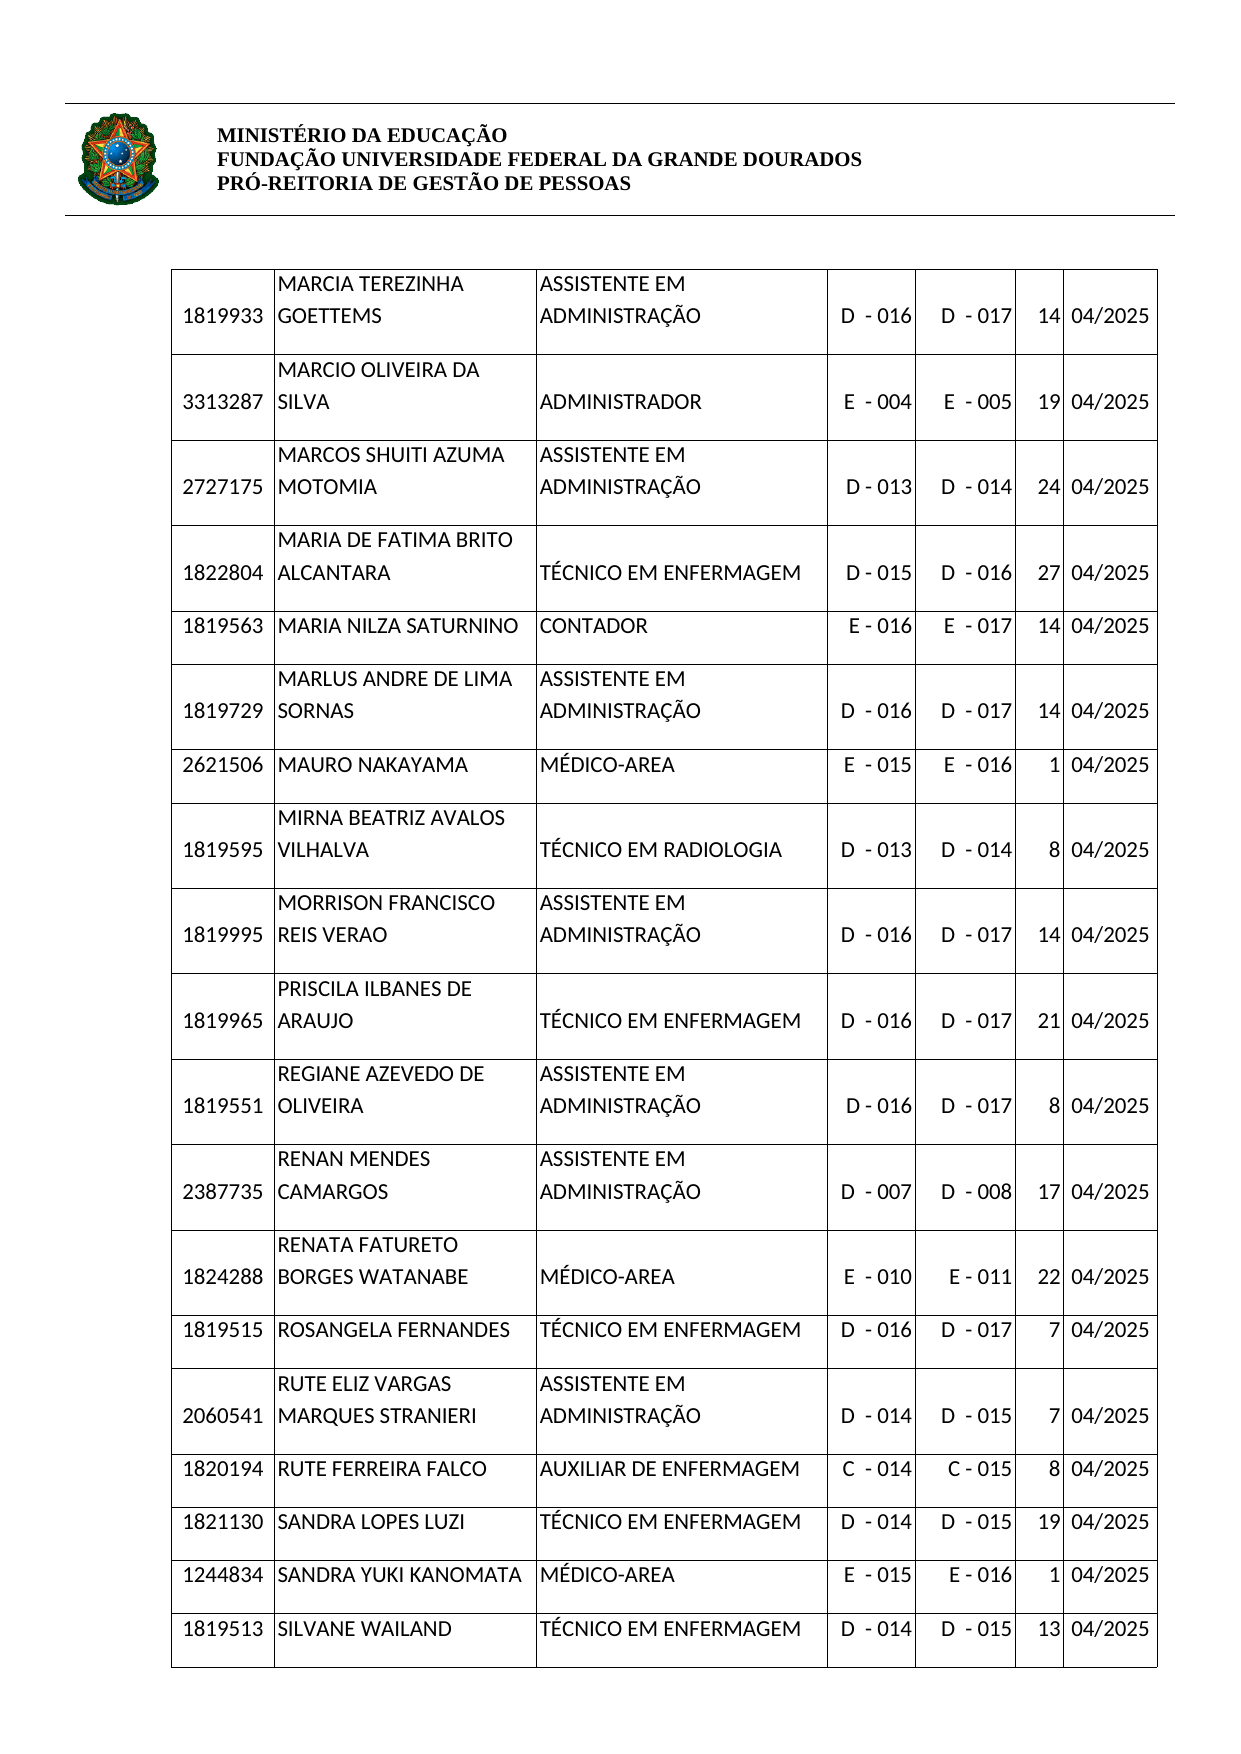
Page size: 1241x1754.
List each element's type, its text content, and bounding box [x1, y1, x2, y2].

table_cell 14 [1016, 612, 1063, 664]
table_cell ASSISTENTE EM ADMINISTRAÇÃO [537, 1369, 827, 1453]
table_cell MORRISON FRANCISCO REIS VERAO [275, 889, 536, 973]
table_cell RENAN MENDES CAMARGOS [275, 1145, 536, 1229]
table_cell D - 017 [916, 270, 1015, 354]
table_cell MARCIA TEREZINHA GOETTEMS [275, 270, 536, 354]
table_cell SANDRA YUKI KANOMATA [275, 1561, 536, 1613]
table_cell SILVANE WAILAND [275, 1614, 536, 1666]
table_cell 04/2025 [1064, 355, 1157, 440]
table_cell C - 014 [828, 1455, 915, 1507]
table_cell 2387735 [172, 1145, 274, 1229]
table_cell MARCOS SHUITI AZUMA MOTOMIA [275, 441, 536, 525]
table_cell E - 016 [828, 612, 915, 664]
table_cell 1819513 [172, 1614, 274, 1666]
table_cell E - 017 [916, 612, 1015, 664]
table_cell D - 014 [828, 1614, 915, 1666]
table_cell 22 [1016, 1231, 1063, 1315]
table_cell 19 [1016, 1508, 1063, 1560]
table_cell 21 [1016, 974, 1063, 1059]
table_cell 3313287 [172, 355, 274, 440]
table_cell 7 [1016, 1316, 1063, 1368]
table_cell D - 015 [828, 526, 915, 611]
table_cell REGIANE AZEVEDO DE OLIVEIRA [275, 1060, 536, 1144]
table_cell 27 [1016, 526, 1063, 611]
table_cell D - 016 [828, 1060, 915, 1144]
table_cell 1822804 [172, 526, 274, 611]
table_cell 14 [1016, 889, 1063, 973]
table_cell 1819563 [172, 612, 274, 664]
table_cell ADMINISTRADOR [537, 355, 827, 440]
table_cell MARIA DE FATIMA BRITO ALCANTARA [275, 526, 536, 611]
table_cell 1819551 [172, 1060, 274, 1144]
table_cell RUTE ELIZ VARGAS MARQUES STRANIERI [275, 1369, 536, 1453]
table_cell 24 [1016, 441, 1063, 525]
table_cell 04/2025 [1064, 1231, 1157, 1315]
table_cell 1819933 [172, 270, 274, 354]
table_cell D - 013 [828, 804, 915, 888]
table_cell ROSANGELA FERNANDES [275, 1316, 536, 1368]
table_cell E - 010 [828, 1231, 915, 1315]
table_cell 04/2025 [1064, 1316, 1157, 1368]
table_cell D - 017 [916, 1316, 1015, 1368]
table_cell E - 011 [916, 1231, 1015, 1315]
table_cell TÉCNICO EM ENFERMAGEM [537, 974, 827, 1059]
table_cell E - 005 [916, 355, 1015, 440]
table_cell 04/2025 [1064, 1455, 1157, 1507]
table_cell E - 004 [828, 355, 915, 440]
table_cell D - 014 [916, 804, 1015, 888]
table_cell 14 [1016, 665, 1063, 749]
table_cell 2727175 [172, 441, 274, 525]
table_cell E - 016 [916, 1561, 1015, 1613]
table_cell TÉCNICO EM ENFERMAGEM [537, 1614, 827, 1666]
table_cell 04/2025 [1064, 270, 1157, 354]
table_cell E - 015 [828, 750, 915, 802]
table_cell D - 015 [916, 1614, 1015, 1666]
table_cell 1 [1016, 1561, 1063, 1613]
table_cell D - 015 [916, 1369, 1015, 1453]
table_cell PRISCILA ILBANES DE ARAUJO [275, 974, 536, 1059]
table_cell D - 014 [828, 1369, 915, 1453]
table_cell MAURO NAKAYAMA [275, 750, 536, 802]
table_cell RENATA FATURETO BORGES WATANABE [275, 1231, 536, 1315]
table_cell E - 015 [828, 1561, 915, 1613]
table_cell MARIA NILZA SATURNINO [275, 612, 536, 664]
table_cell AUXILIAR DE ENFERMAGEM [537, 1455, 827, 1507]
table_cell D - 016 [828, 974, 915, 1059]
table_cell D - 016 [828, 889, 915, 973]
table_cell RUTE FERREIRA FALCO [275, 1455, 536, 1507]
table_cell MARCIO OLIVEIRA DA SILVA [275, 355, 536, 440]
table_cell 04/2025 [1064, 889, 1157, 973]
table_cell 04/2025 [1064, 1369, 1157, 1453]
table_cell 1824288 [172, 1231, 274, 1315]
table_cell 8 [1016, 1060, 1063, 1144]
table_cell 04/2025 [1064, 1614, 1157, 1666]
table_cell 04/2025 [1064, 804, 1157, 888]
table_cell MÉDICO-AREA [537, 1231, 827, 1315]
table_cell E - 016 [916, 750, 1015, 802]
table_cell 17 [1016, 1145, 1063, 1229]
table_cell CONTADOR [537, 612, 827, 664]
picture [76, 112, 160, 207]
table_cell C - 015 [916, 1455, 1015, 1507]
table_cell 1819595 [172, 804, 274, 888]
table_cell 7 [1016, 1369, 1063, 1453]
table_cell 04/2025 [1064, 526, 1157, 611]
table_cell D - 016 [828, 1316, 915, 1368]
table_cell D - 017 [916, 665, 1015, 749]
table_cell ASSISTENTE EM ADMINISTRAÇÃO [537, 889, 827, 973]
table_cell D - 008 [916, 1145, 1015, 1229]
table_cell 04/2025 [1064, 1060, 1157, 1144]
table_cell 04/2025 [1064, 1561, 1157, 1613]
table_cell 04/2025 [1064, 974, 1157, 1059]
table_cell SANDRA LOPES LUZI [275, 1508, 536, 1560]
table_cell MÉDICO-AREA [537, 1561, 827, 1613]
table_cell TÉCNICO EM ENFERMAGEM [537, 1508, 827, 1560]
table_cell 19 [1016, 355, 1063, 440]
table_cell 1819965 [172, 974, 274, 1059]
table_cell 2621506 [172, 750, 274, 802]
table_cell MARLUS ANDRE DE LIMA SORNAS [275, 665, 536, 749]
table_cell 04/2025 [1064, 612, 1157, 664]
table_cell 14 [1016, 270, 1063, 354]
table_cell D - 016 [828, 665, 915, 749]
table_cell 2060541 [172, 1369, 274, 1453]
table_cell TÉCNICO EM RADIOLOGIA [537, 804, 827, 888]
table_cell 13 [1016, 1614, 1063, 1666]
table_cell D - 016 [828, 270, 915, 354]
table_cell D - 015 [916, 1508, 1015, 1560]
table_cell MIRNA BEATRIZ AVALOS VILHALVA [275, 804, 536, 888]
table_cell 1 [1016, 750, 1063, 802]
table_cell 04/2025 [1064, 441, 1157, 525]
table_cell 1244834 [172, 1561, 274, 1613]
table_cell D - 013 [828, 441, 915, 525]
table_cell D - 014 [916, 441, 1015, 525]
table_cell 1820194 [172, 1455, 274, 1507]
table_cell 1819729 [172, 665, 274, 749]
table_cell ASSISTENTE EM ADMINISTRAÇÃO [537, 441, 827, 525]
table_cell D - 017 [916, 889, 1015, 973]
table_cell ASSISTENTE EM ADMINISTRAÇÃO [537, 1060, 827, 1144]
table_cell MÉDICO-AREA [537, 750, 827, 802]
table_cell D - 014 [828, 1508, 915, 1560]
table_cell D - 017 [916, 1060, 1015, 1144]
table_cell 1821130 [172, 1508, 274, 1560]
table_cell 1819995 [172, 889, 274, 973]
table_cell 1819515 [172, 1316, 274, 1368]
table_cell 04/2025 [1064, 1145, 1157, 1229]
table_cell 04/2025 [1064, 750, 1157, 802]
table_cell TÉCNICO EM ENFERMAGEM [537, 526, 827, 611]
table_cell TÉCNICO EM ENFERMAGEM [537, 1316, 827, 1368]
table_cell ASSISTENTE EM ADMINISTRAÇÃO [537, 665, 827, 749]
table_cell D - 016 [916, 526, 1015, 611]
table_cell 8 [1016, 1455, 1063, 1507]
table_cell ASSISTENTE EM ADMINISTRAÇÃO [537, 1145, 827, 1229]
table_cell ASSISTENTE EM ADMINISTRAÇÃO [537, 270, 827, 354]
table_cell D - 007 [828, 1145, 915, 1229]
table_cell D - 017 [916, 974, 1015, 1059]
table_cell 04/2025 [1064, 1508, 1157, 1560]
table_cell 8 [1016, 804, 1063, 888]
table_cell 04/2025 [1064, 665, 1157, 749]
